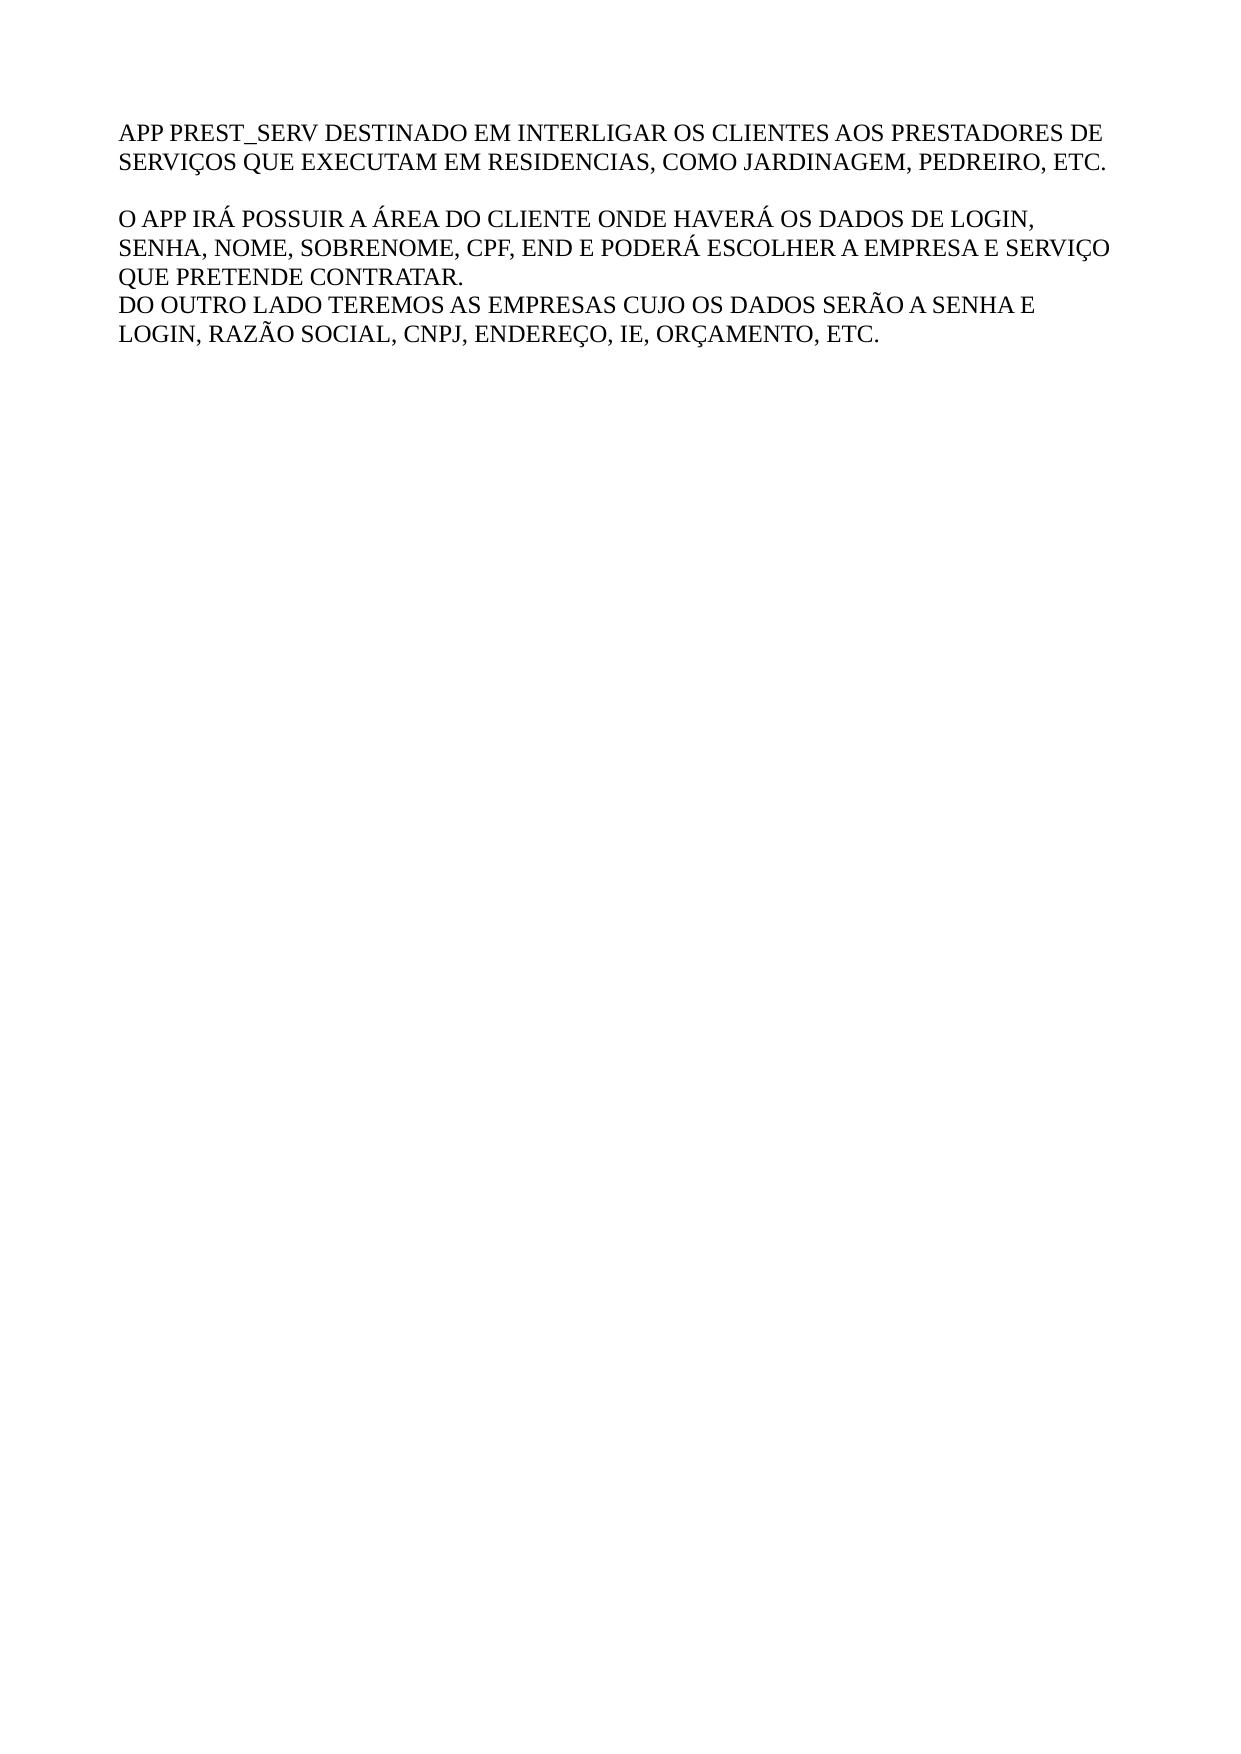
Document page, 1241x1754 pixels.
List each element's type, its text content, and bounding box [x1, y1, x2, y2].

text APP PREST_SERV DESTINADO EM INTERLIGAR OS CLIENTES AOS PRESTADORES DE SERVIÇOS QUE EXECUTAM EM RESIDENCIAS, COMO JARDINAGEM, PEDREIRO, ETC. [118, 118, 1122, 176]
text DO OUTRO LADO TEREMOS AS EMPRESAS CUJO OS DADOS SERÃO A SENHA E LOGIN, RAZÃO SOCIAL, CNPJ, ENDEREÇO, IE, ORÇAMENTO, ETC. [118, 291, 1122, 348]
text O APP IRÁ POSSUIR A ÁREA DO CLIENTE ONDE HAVERÁ OS DADOS DE LOGIN, SENHA, NOME, SOBRENOME, CPF, END E PODERÁ ESCOLHER A EMPRESA E SERVIÇO QUE PRETENDE CONTRATAR. [118, 204, 1122, 291]
